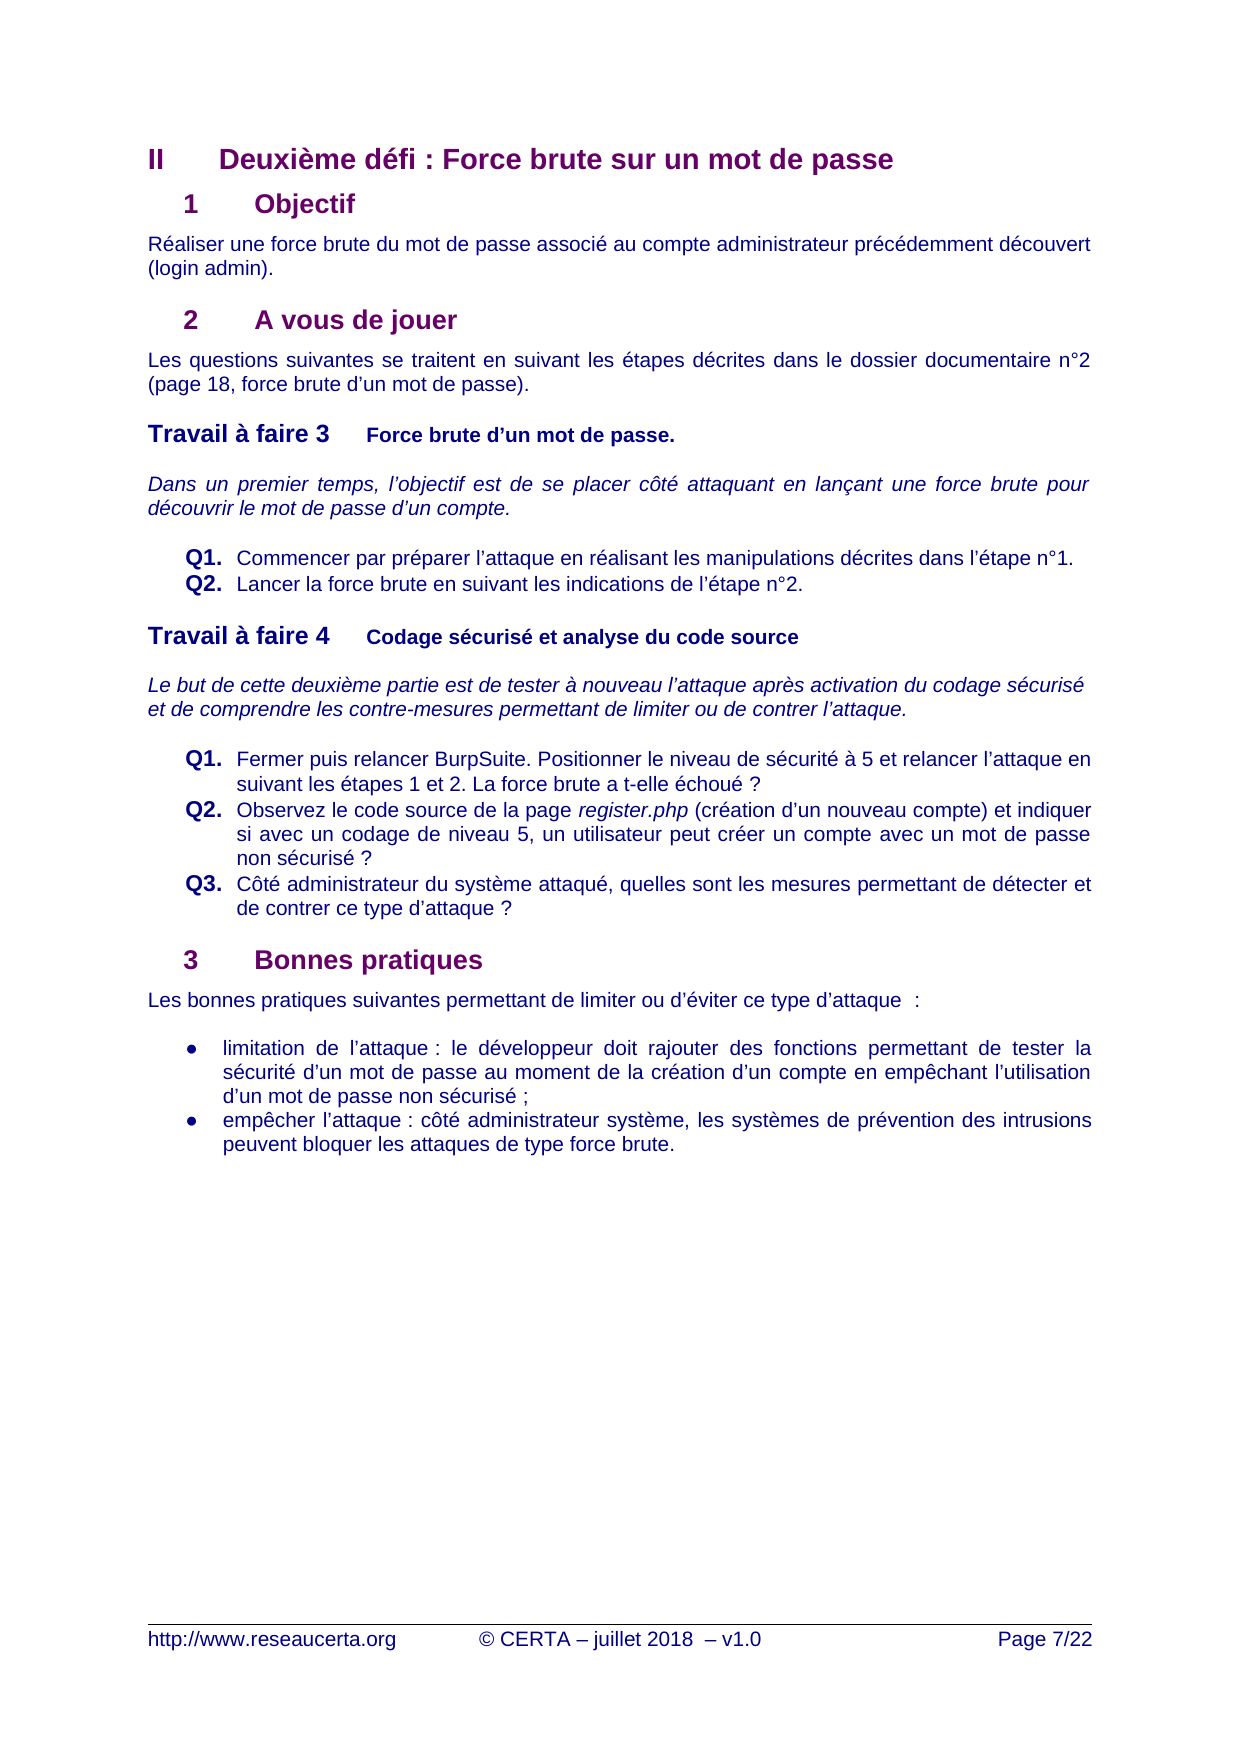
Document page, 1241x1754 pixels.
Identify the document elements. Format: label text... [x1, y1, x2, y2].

list Codage sécurisé et analyse du code source [148, 621, 1092, 649]
list Fermer puis relancer BurpSuite. Positionner le niveau de sécurité à 5 et relancer l’attaque en suivant les étapes 1 et 2. La force brute a t-elle échoué ? [185, 745, 1092, 796]
list Force brute d’un mot de passe. [148, 419, 1092, 448]
list Lancer la force brute en suivant les indications de l’étape n°2. [185, 570, 1092, 597]
text Les bonnes pratiques suivantes permettant de limiter ou d’éviter ce type d’attaque : [148, 988, 1092, 1012]
list empêcher l’attaque : côté administrateur système, les systèmes de prévention des intrusions peuvent bloquer les attaques de type force brute. [185, 1108, 1092, 1156]
text Les questions suivantes se traitent en suivant les étapes décrites dans le dossier documentaire n°2 (page 18, force brute d’un mot de passe). [148, 347, 1092, 395]
text Le but de cette deuxième partie est de tester à nouveau l’attaque après activation du codage sécurisé et de comprendre les contre-mesures permettant de limiter ou de contrer l’attaque. [148, 673, 1092, 721]
subtitle Deuxième défi : Force brute sur un mot de passe [148, 142, 1092, 176]
text Réaliser une force brute du mot de passe associé au compte administrateur précédemment découvert (login admin). [148, 232, 1092, 280]
subtitle Bonnes pratiques [183, 944, 1092, 975]
list Commencer par préparer l’attaque en réalisant les manipulations décrites dans l’étape n°1. [185, 544, 1092, 570]
subtitle Objectif [183, 188, 1092, 219]
text Dans un premier temps, l’objectif est de se placer côté attaquant en lançant une force brute pour découvrir le mot de passe d’un compte. [148, 472, 1092, 520]
list Observez le code source de la page register.php (création d’un nouveau compte) et indiquer si avec un codage de niveau 5, un utilisateur peut créer un compte avec un mot de passe non sécurisé ? [185, 796, 1092, 870]
subtitle A vous de jouer [183, 304, 1092, 335]
list Côté administrateur du système attaqué, quelles sont les mesures permettant de détecter et de contrer ce type d’attaque ? [185, 870, 1092, 920]
list limitation de l’attaque : le développeur doit rajouter des fonctions permettant de tester la sécurité d’un mot de passe au moment de la création d’un compte en empêchant l’utilisation d’un mot de passe non sécurisé ; [185, 1036, 1092, 1108]
